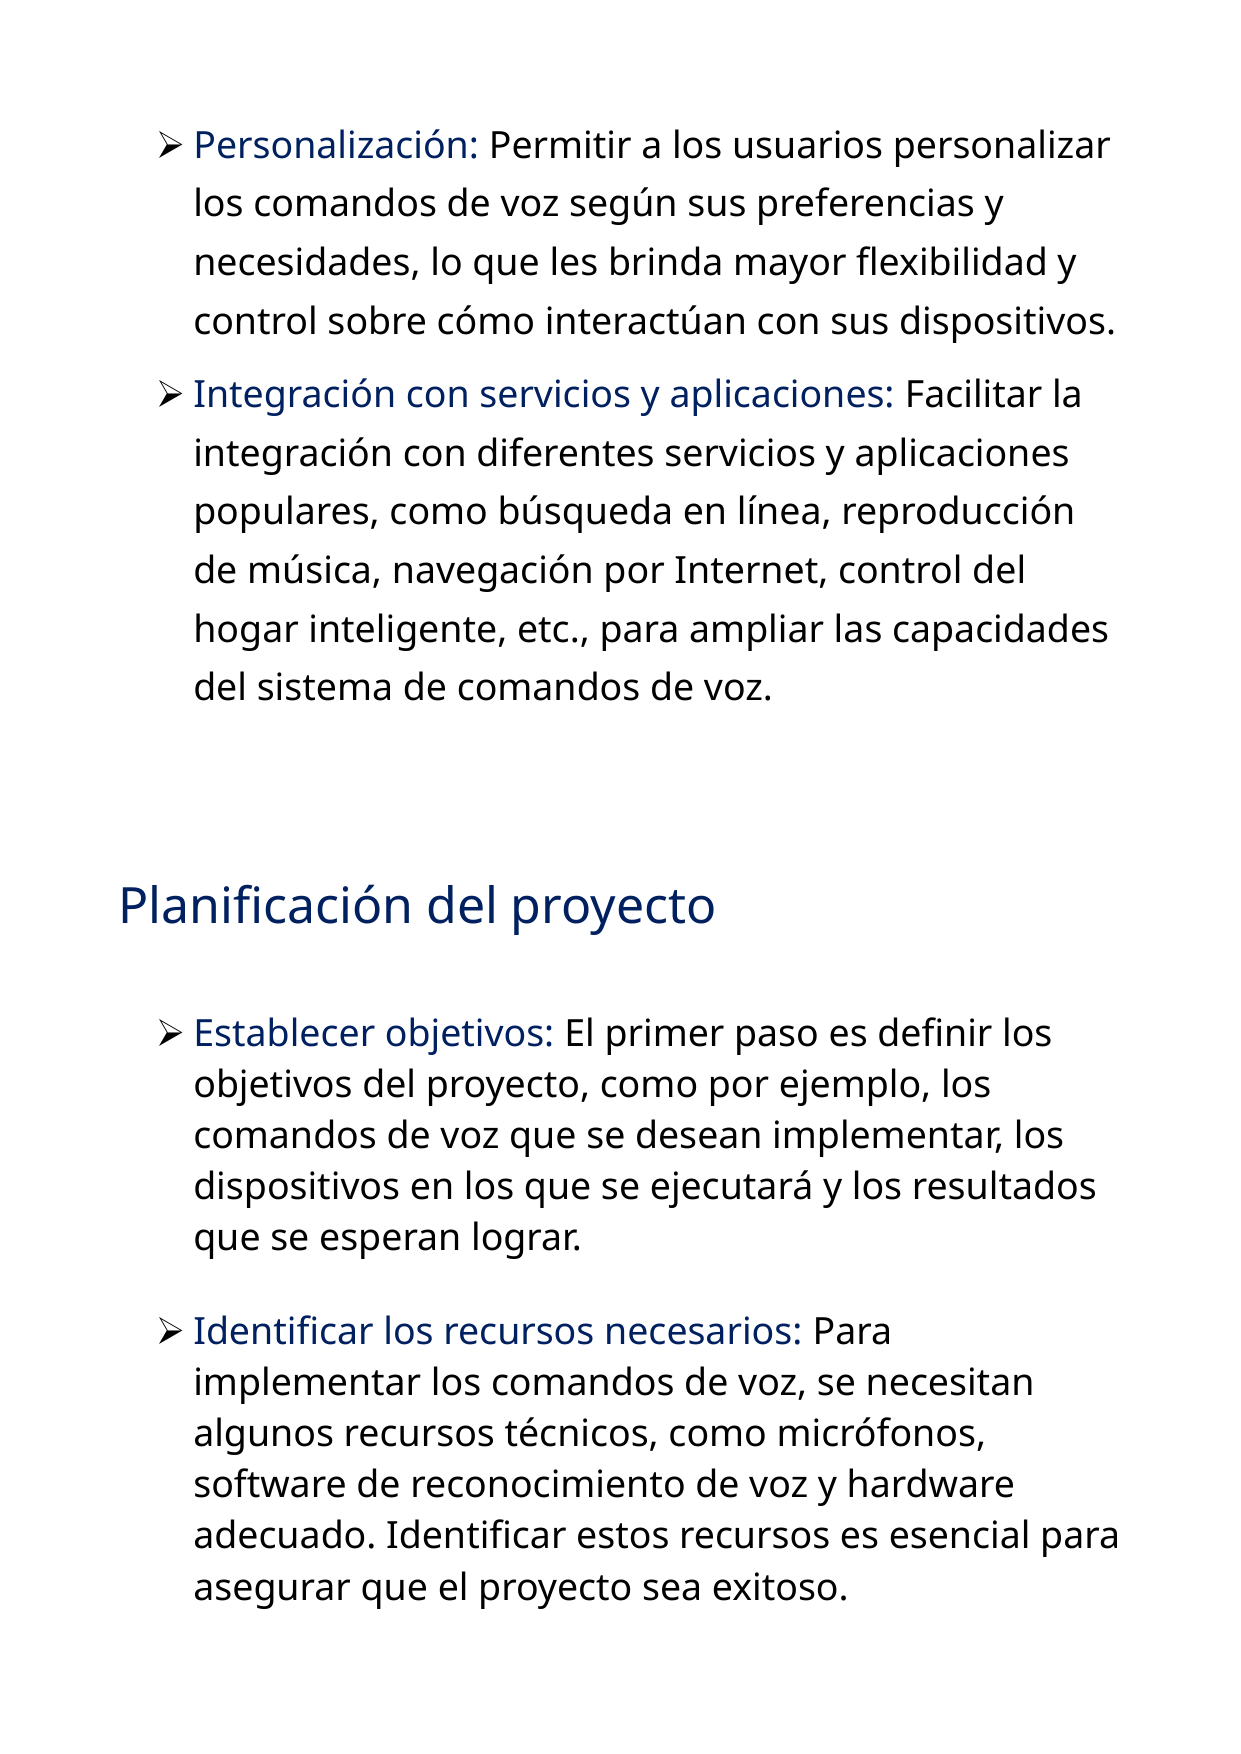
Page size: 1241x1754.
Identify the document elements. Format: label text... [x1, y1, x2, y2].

list Integración con servicios y aplicaciones: Facilitar la integración con diferentes servicios y aplicaciones populares, como búsqueda en línea, reproducción de música, navegación por Internet, control del hogar inteligente, etc., para ampliar las capacidades del sistema de comandos de voz. [156, 367, 1122, 712]
list Establecer objetivos: El primer paso es definir los objetivos del proyecto, como por ejemplo, los comandos de voz que se desean implementar, los dispositivos en los que se ejecutará y los resultados que se esperan lograr. [156, 1006, 1122, 1261]
list Identificar los recursos necesarios: Para implementar los comandos de voz, se necesitan algunos recursos técnicos, como micrófonos, software de reconocimiento de voz y hardware adecuado. Identificar estos recursos es esencial para asegurar que el proyecto sea exitoso. [156, 1304, 1122, 1611]
list Personalización: Permitir a los usuarios personalizar los comandos de voz según sus preferencias y necesidades, lo que les brinda mayor flexibilidad y control sobre cómo interactúan con sus dispositivos. [156, 118, 1122, 345]
text Planificación del proyecto [118, 870, 1122, 938]
